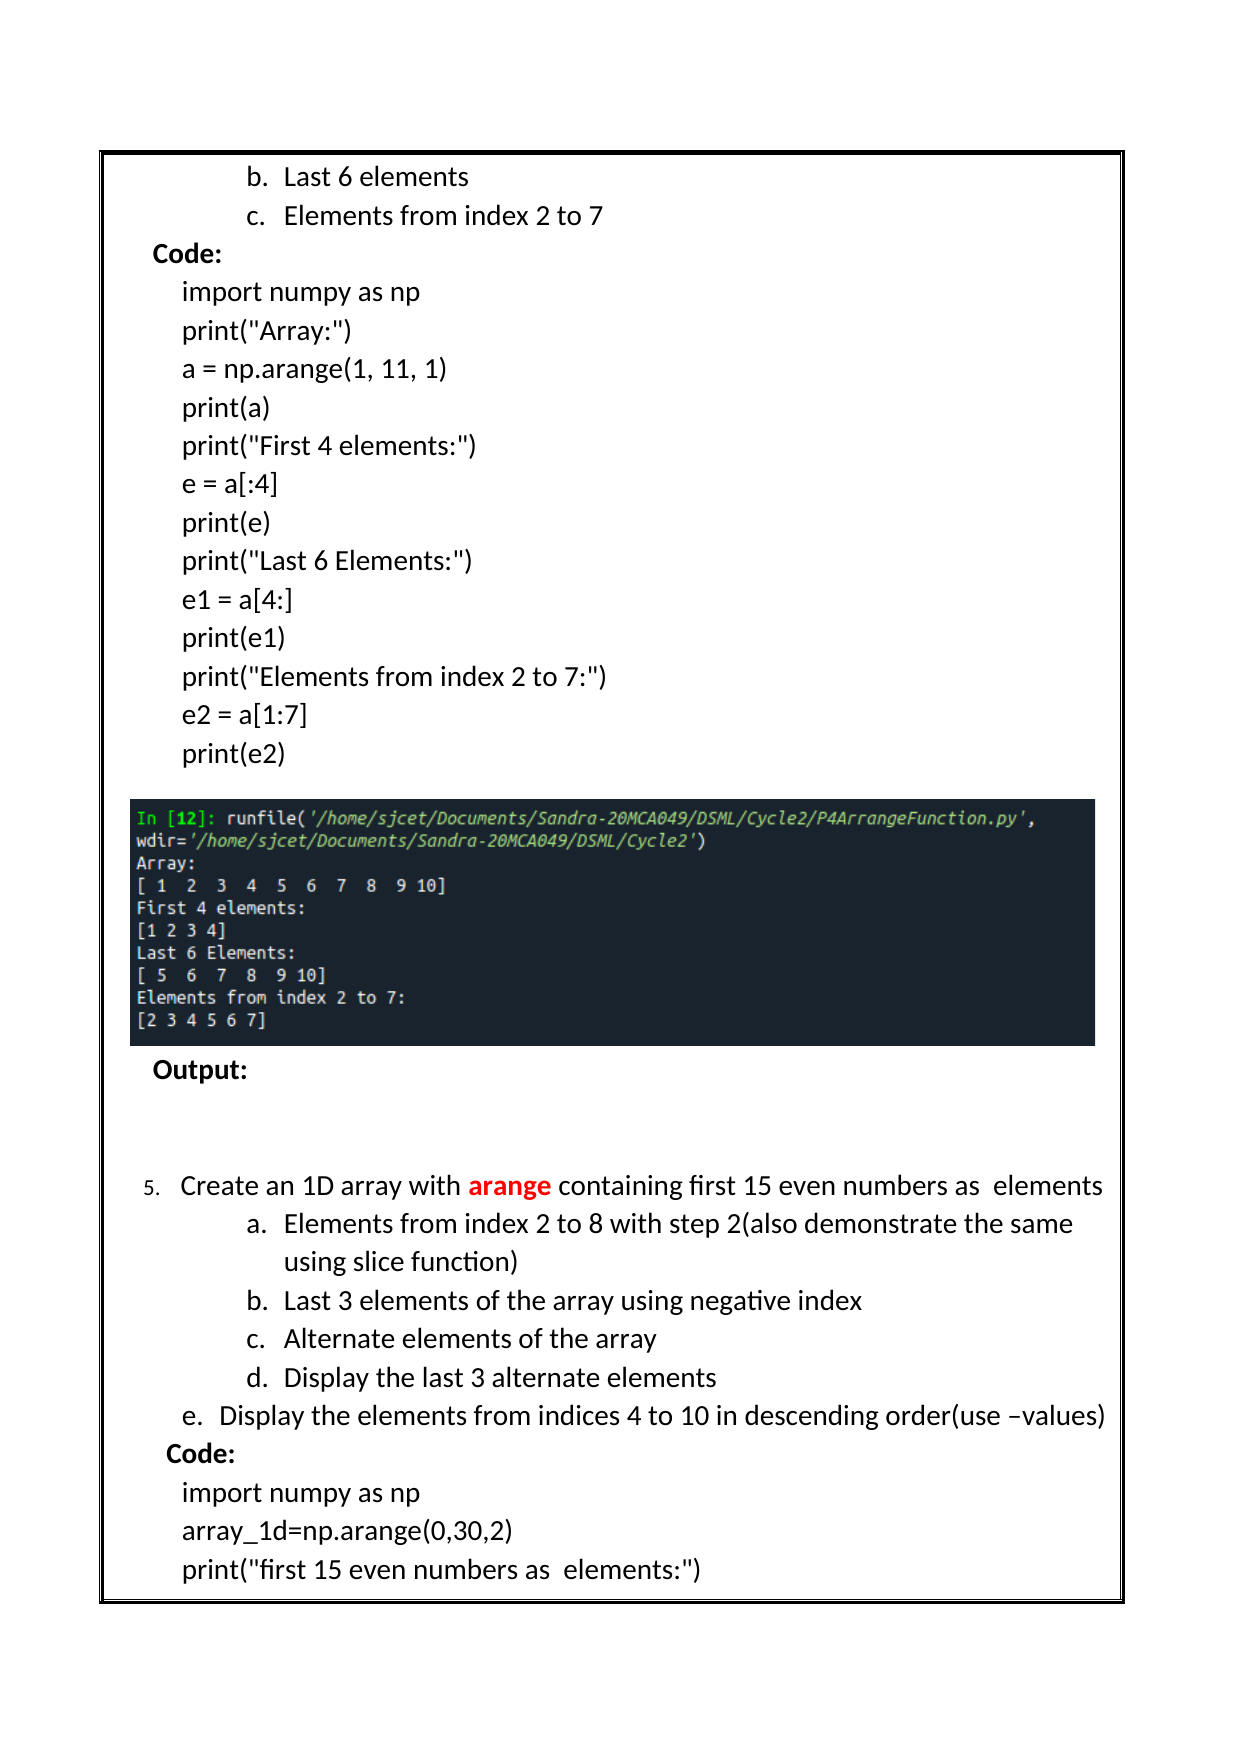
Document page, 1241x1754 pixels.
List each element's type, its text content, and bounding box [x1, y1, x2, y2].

list Create an 1D array with arange containing first 15 even numbers as elements [143, 1167, 1117, 1202]
list Elements from index 2 to 8 with step 2(also demonstrate the same using slice function) [246, 1205, 1117, 1279]
text print("First 4 elements:") [107, 427, 1117, 463]
text print(e2) [107, 735, 1117, 770]
text Code: [107, 235, 1117, 271]
text array_1d=np.arange(0,30,2) [107, 1512, 1117, 1548]
picture [130, 799, 1096, 1046]
list Last 6 elements [246, 158, 1117, 194]
text a = np.arange(1, 11, 1) [107, 350, 1117, 386]
text print(a) [107, 389, 1117, 424]
text print(e1) [107, 619, 1117, 655]
text import numpy as np [107, 273, 1117, 309]
list Display the elements from indices 4 to 10 in descending order(use –values) [182, 1397, 1117, 1433]
list Last 3 elements of the array using negative index [246, 1282, 1117, 1317]
text e2 = a[1:7] [107, 696, 1117, 732]
text print("Array:") [107, 312, 1117, 347]
list Alternate elements of the array [246, 1320, 1117, 1356]
text import numpy as np [107, 1474, 1117, 1510]
text Code: [107, 1436, 1117, 1471]
text Output: [107, 773, 1117, 1087]
text print(e) [107, 504, 1117, 540]
text e1 = a[4:] [107, 581, 1117, 617]
text e = a[:4] [107, 466, 1117, 501]
text print("Last 6 Elements:") [107, 542, 1117, 578]
text print("first 15 even numbers as elements:") [107, 1551, 1117, 1587]
text print("Elements from index 2 to 7:") [107, 658, 1117, 693]
list Display the last 3 alternate elements [246, 1359, 1117, 1394]
list Elements from index 2 to 7 [246, 197, 1117, 232]
